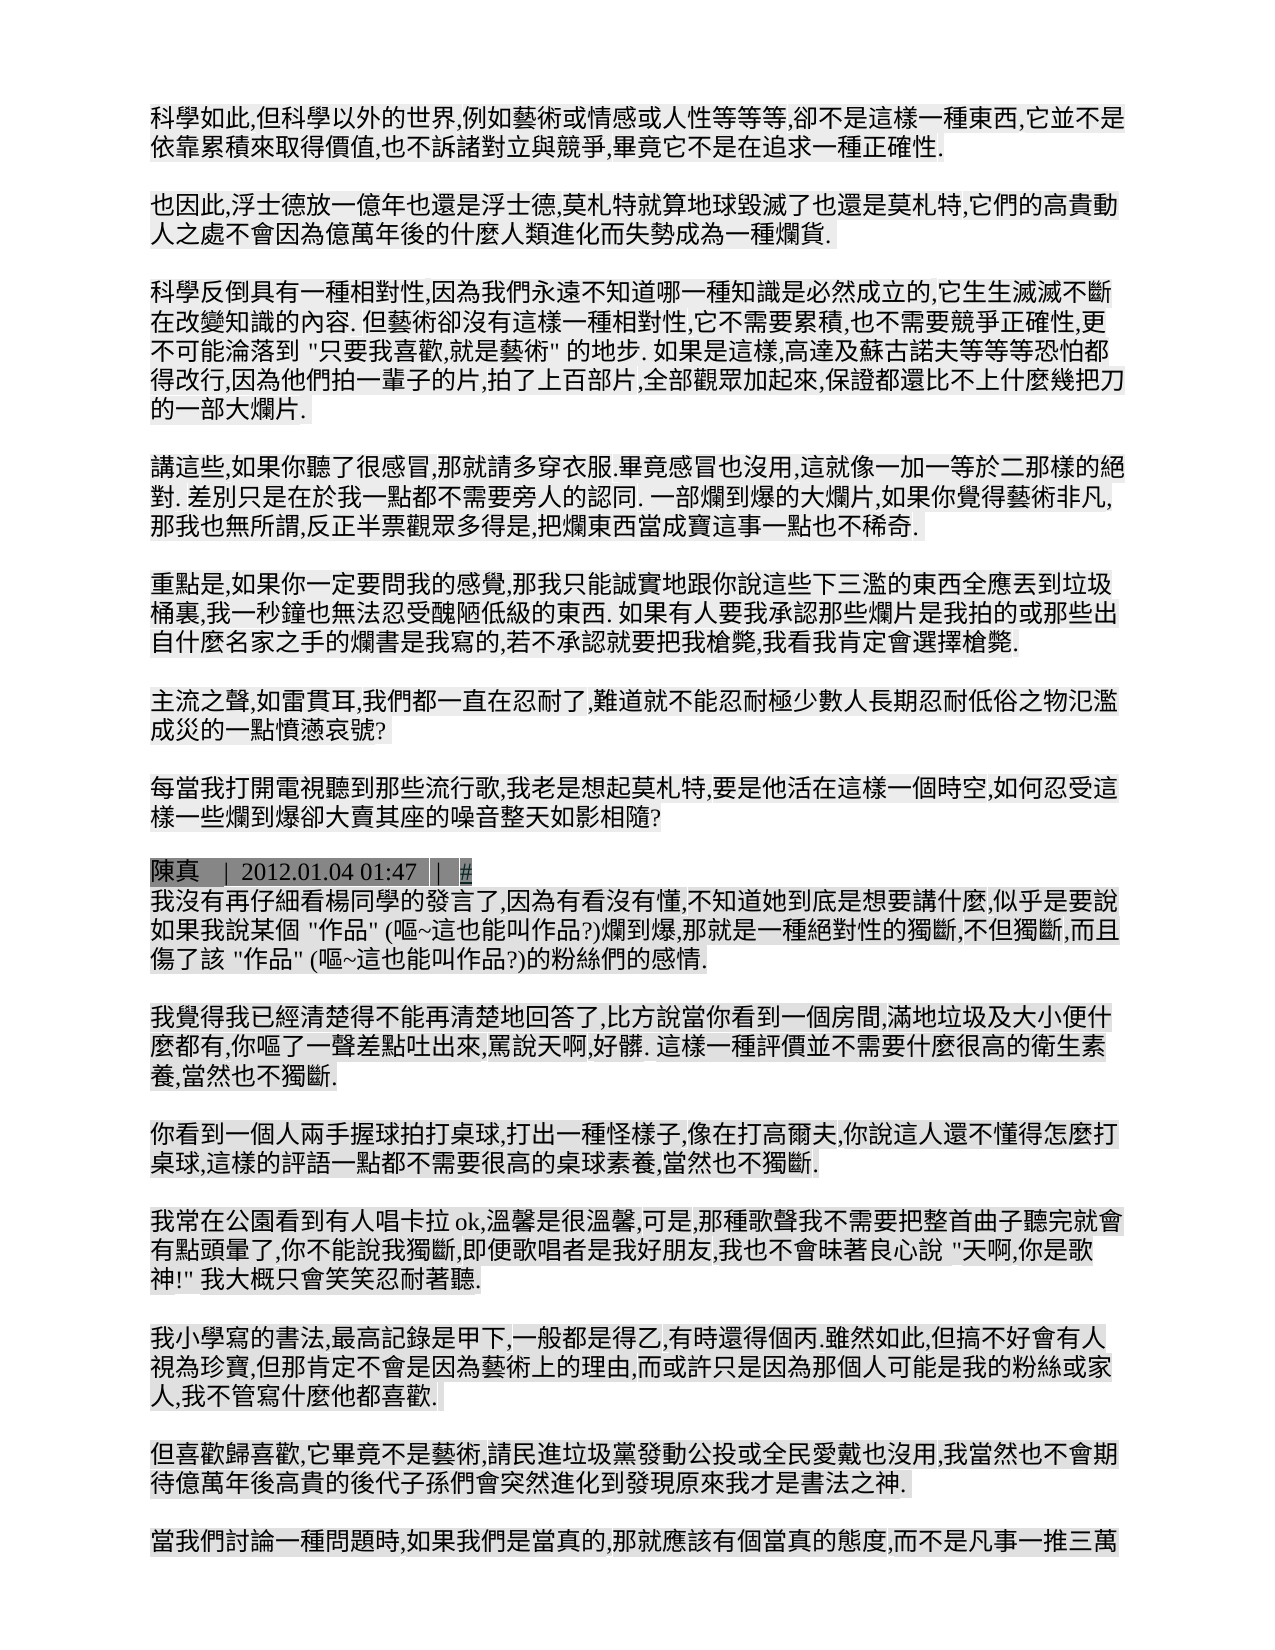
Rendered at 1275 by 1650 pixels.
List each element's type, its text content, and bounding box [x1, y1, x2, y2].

text 陳真 | 2012.01.04 01:47 | # [150, 857, 1125, 887]
text 科學如此,但科學以外的世界,例如藝術或情感或人性等等等,卻不是這樣一種東西,它並不是依靠累積來取得價值,也不訴諸對立與競爭,畢竟它不是在追求一種正確性. 也因此,浮士德放一億年也還是浮士德,莫札特就算地球毀滅了也還是莫札特,它們的高貴動人之處不會因為億萬年後的什麼人類進化而失勢成為一種爛貨. 科學反倒具有一種相對性,因為我們永遠不知道哪一種知識是必然成立的,它生生滅滅不斷在改變知識的內容. 但藝術卻沒有這樣一種相對性,它不需要累積,也不需要競爭正確性,更不可能淪落到 "只要我喜歡,就是藝術" 的地步. 如果是這樣,高達及蘇古諾夫等等等恐怕都得改行,因為他們拍一輩子的片,拍了上百部片,全部觀眾加起來,保證都還比不上什麼幾把刀的一部大爛片. 講這些,如果你聽了很感冒,那就請多穿衣服.畢竟感冒也沒用,這就像一加一等於二那樣的絕對. 差別只是在於我一點都不需要旁人的認同. 一部爛到爆的大爛片,如果你覺得藝術非凡,那我也無所謂,反正半票觀眾多得是,把爛東西當成寶這事一點也不稀奇. 重點是,如果你一定要問我的感覺,那我只能誠實地跟你說這些下三濫的東西全應丟到垃圾桶裏,我一秒鐘也無法忍受醜陋低級的東西. 如果有人要我承認那些爛片是我拍的或那些出自什麼名家之手的爛書是我寫的,若不承認就要把我槍斃,我看我肯定會選擇槍斃. 主流之聲,如雷貫耳,我們都一直在忍耐了,難道就不能忍耐極少數人長期忍耐低俗之物氾濫成災的一點憤懣哀號? 每當我打開電視聽到那些流行歌,我老是想起莫札特,要是他活在這樣一個時空,如何忍受這樣一些爛到爆卻大賣其座的噪音整天如影相隨? [150, 75, 1125, 832]
text 我沒有再仔細看楊同學的發言了,因為有看沒有懂,不知道她到底是想要講什麼,似乎是要說如果我說某個 "作品" (嘔~這也能叫作品?)爛到爆,那就是一種絕對性的獨斷,不但獨斷,而且傷了該 "作品" (嘔~這也能叫作品?)的粉絲們的感情. 我覺得我已經清楚得不能再清楚地回答了,比方說當你看到一個房間,滿地垃圾及大小便什麼都有,你嘔了一聲差點吐出來,罵說天啊,好髒. 這樣一種評價並不需要什麼很高的衛生素養,當然也不獨斷. 你看到一個人兩手握球拍打桌球,打出一種怪樣子,像在打高爾夫,你說這人還不懂得怎麼打桌球,這樣的評語一點都不需要很高的桌球素養,當然也不獨斷. 我常在公園看到有人唱卡拉ok,溫馨是很溫馨,可是,那種歌聲我不需要把整首曲子聽完就會有點頭暈了,你不能說我獨斷,即便歌唱者是我好朋友,我也不會昧著良心說 "天啊,你是歌神!" 我大概只會笑笑忍耐著聽. 我小學寫的書法,最高記錄是甲下,一般都是得乙,有時還得個丙.雖然如此,但搞不好會有人視為珍寶,但那肯定不會是因為藝術上的理由,而或許只是因為那個人可能是我的粉絲或家人,我不管寫什麼他都喜歡. 但喜歡歸喜歡,它畢竟不是藝術,請民進垃圾黨發動公投或全民愛戴也沒用,我當然也不會期待億萬年後高貴的後代子孫們會突然進化到發現原來我才是書法之神. 當我們討論一種問題時,如果我們是當真的,那就應該有個當真的態度,而不是凡事一推三萬八千光年,用一些與眼前問題絲毫扯不上關係的幻想或說詞來反駁,那我不但不知道你是在反駁什麼,而且會懷疑你對於討論事情或理解問題的真誠. 比方說我若問你吃飽了沒? 你若反駁說何謂飽? 幾分飽才算飽? 或甚至說哪天人類也許進化到根本不用吃就會飽? 那我只能說你這不是在回應問題,當然也不是在發問,這大概只是吃飽閒閒在胡扯. 藝術不管時光如何飛馳,千年已逝,依然動人. 浮士德再過一億萬年也仍然還是浮士德,藝術不會退色,正如人性亙古不變一般. 或許有一天人們不再閱讀它或甚至把它給遺忘了,正如許許多多動人作品從未被正視一般,但我無法想像什麼億萬年後的人們會突然進化到一聽到莫札特就想吐,一讀到浮士德就會覺得爛到讓人笑到在地上打滾,但卻會說時下這些流行歌或大賣座的大爛片是偉大藝術. 我放了屁,感覺屁聲溫柔婉約,徐徐動人,於是趕緊錄下以便流傳後世. 我若吃飽太閒儘管可以這麼做,但我不會懷抱著一種跨越億萬年時空的偉大夢想,以為億萬年後高貴的人們會突然進化到有一天聽到我的屁聲錄音帶之後,受到強烈的心靈震撼說這是撼動人心的偉大音樂,然後卻笑說莫札特做那個什麼碗糕音樂好沒水準. 如果你硬要說億萬年後什麼都有可能,或許吧,但如果我們要這樣討論問題,那意味著我們其實不是在討論,而只是在做一種極其沒有營養的問答. 維根斯坦提到一個詞叫aspect blindness,簡單說就是面向盲,對於某種面向是缺乏感受能力的. 若在音樂就是音盲,若在影像就是影像盲,他並不是視力或聽力有問題,而是聽不見那個面向的聲音,看不見那個面向的影像. 也因此,有人說,這意味著雖然我們都說的都是同一種語言,比方說中文或法文,但卻有聽沒有懂,無法溝通,因為在許多面向上是完全斷絕的,絲毫無法溝通;或許這就好像我無法讓我家的阿憨了解數學的美一樣,我也不會以為自己可以理解為什麼每天帶他出門遛狗,牠從不看風景,也不賞月,對滿天繁星亦無感覺,但卻總是極其興奮地沿著屎尿的氣味一路前進拼命聞. 或許人的血液註定了他對於種種 "面向" 的或開或闔,聽得見的永遠聽得見,聽不見的或許有一天基因突變也能聽見,但在他開啟某個 "面向" 的大門之前,他其實不知道別人看見了什麼,雖然講的都是中文,但有這麼一些 "面向語言" 是他所無法看見或聽見的. [150, 887, 1125, 1557]
